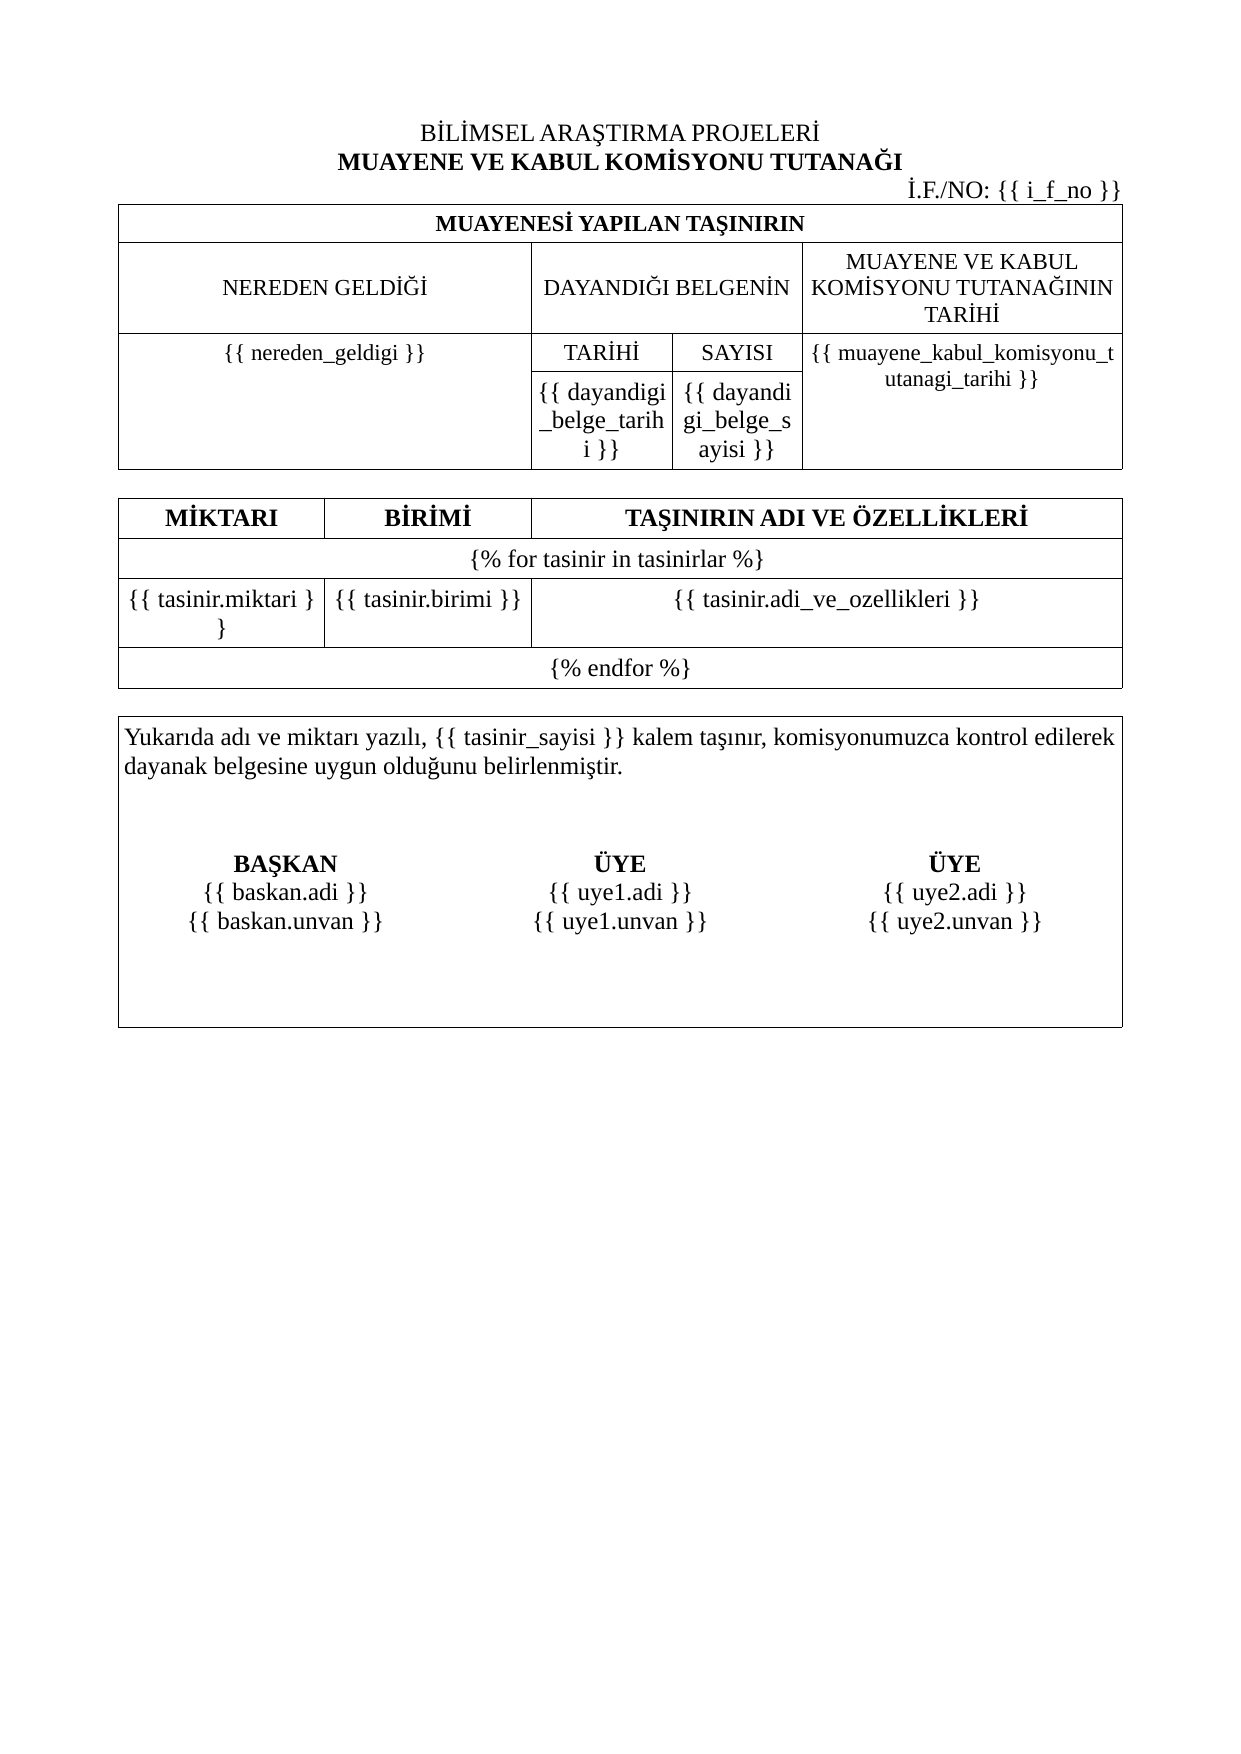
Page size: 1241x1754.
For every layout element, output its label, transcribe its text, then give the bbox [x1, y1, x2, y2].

table_header Yukarıda adı ve miktarı yazılı, {{ tasinir_sayisi }} kalem taşınır, komisyonumuzca kontrol edilerek dayanak belgesine uygun olduğunu belirlenmiştir. [119, 717, 1122, 843]
table_cell ÜYE {{ uye1.adi }} {{ uye1.unvan }} [453, 843, 787, 1027]
table_cell {{ dayandigi_belge_sayisi }} [673, 372, 802, 469]
table_header MİKTARI [119, 499, 324, 538]
table_header TAŞINIRIN ADI VE ÖZELLİKLERİ [532, 499, 1122, 538]
table_cell DAYANDIĞI BELGENİN [532, 243, 802, 333]
text İ.F./NO: {{ i_f_no }} [118, 176, 1122, 204]
text MUAYENE VE KABUL KOMİSYONU TUTANAĞI [118, 147, 1122, 176]
table_cell MUAYENE VE KABUL KOMİSYONU TUTANAĞININ TARİHİ [803, 243, 1122, 333]
table_cell TARİHİ [532, 334, 672, 371]
table_cell SAYISI [673, 334, 802, 371]
table_cell {{ tasinir.birimi }} [325, 579, 531, 647]
table_cell {{ tasinir.miktari }} [119, 579, 324, 647]
table_header MUAYENESİ YAPILAN TAŞINIRIN [119, 205, 1122, 242]
table_cell {% for tasinir in tasinirlar %} [119, 539, 1122, 578]
table_cell ÜYE {{ uye2.adi }} {{ uye2.unvan }} [788, 843, 1122, 1027]
table_cell {{ muayene_kabul_komisyonu_tutanagi_tarihi }} [803, 334, 1122, 469]
table_header BİRİMİ [325, 499, 531, 538]
table_cell BAŞKAN {{ baskan.adi }} {{ baskan.unvan }} [119, 843, 453, 1027]
table_cell {{ tasinir.adi_ve_ozellikleri }} [532, 579, 1122, 647]
table_cell {{ dayandigi_belge_tarihi }} [532, 372, 672, 469]
table_cell {% endfor %} [119, 648, 1122, 687]
table_cell NEREDEN GELDİĞİ [119, 243, 531, 333]
table_cell {{ nereden_geldigi }} [119, 334, 531, 469]
text BİLİMSEL ARAŞTIRMA PROJELERİ [118, 118, 1122, 147]
